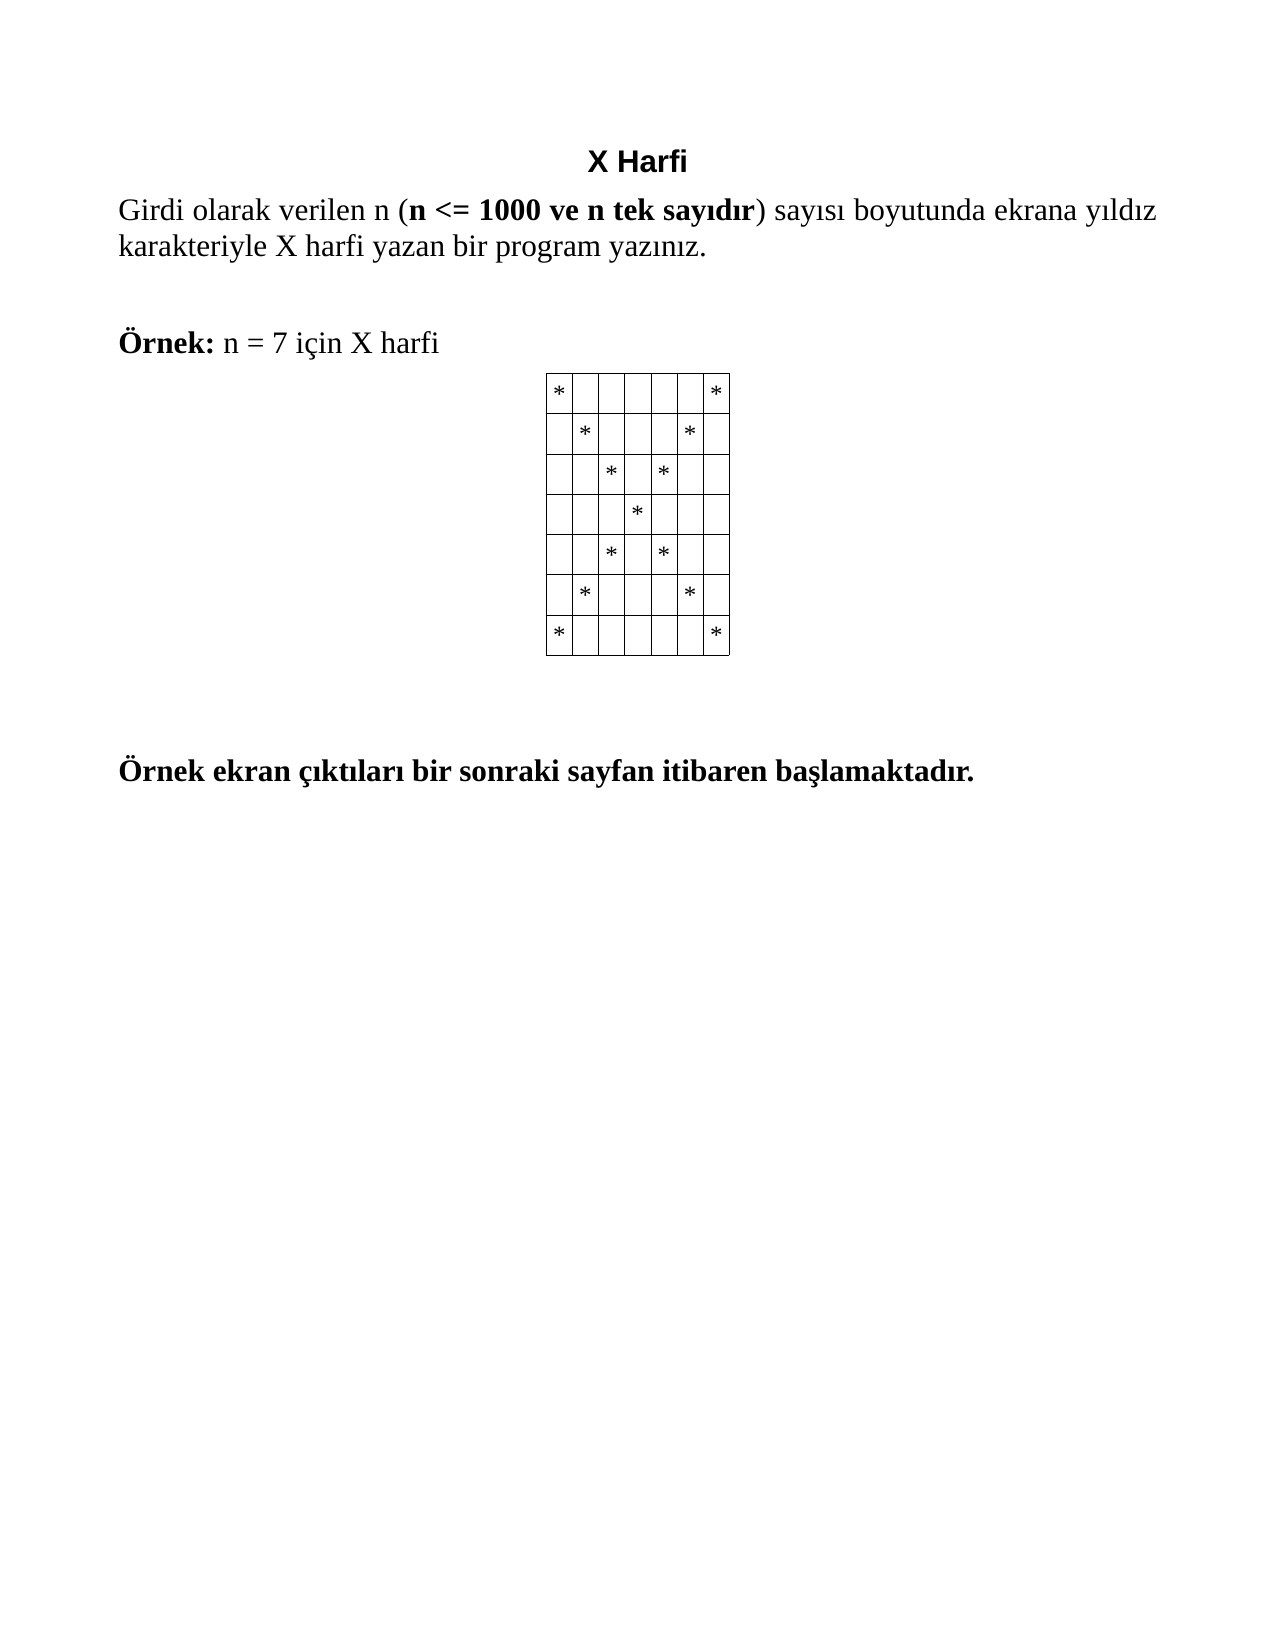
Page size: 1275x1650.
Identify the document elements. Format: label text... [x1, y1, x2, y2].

table_cell [625, 455, 651, 494]
table_header [678, 374, 703, 413]
table_cell [652, 414, 677, 453]
table_cell * [547, 616, 572, 655]
table_cell * [625, 495, 651, 534]
table_cell * [599, 455, 624, 494]
table_cell [704, 575, 729, 615]
table_cell [599, 495, 624, 534]
table_cell [678, 455, 703, 494]
table_cell * [652, 535, 677, 574]
table_cell [573, 616, 598, 655]
table_cell * [573, 575, 598, 615]
table_cell * [678, 575, 703, 615]
text Örnek ekran çıktıları bir sonraki sayfan itibaren başlamaktadır. [118, 752, 1157, 788]
table_cell * [704, 616, 729, 655]
table_cell [599, 616, 624, 655]
table_cell * [652, 455, 677, 494]
table_cell [678, 495, 703, 534]
table_cell [652, 575, 677, 615]
table_header * [704, 374, 729, 413]
table_header * [547, 374, 572, 413]
table_cell [573, 535, 598, 574]
table_cell [547, 575, 572, 615]
title X Harfi [118, 143, 1157, 179]
table_cell * [573, 414, 598, 453]
table_cell * [599, 535, 624, 574]
table_cell [573, 455, 598, 494]
text Girdi olarak verilen n (n <= 1000 ve n tek sayıdır) sayısı boyutunda ekrana yıldız karakteriyle X harfi yazan bir program yazınız. [118, 192, 1157, 263]
table_cell [547, 455, 572, 494]
table_cell [704, 535, 729, 574]
table_cell [652, 495, 677, 534]
table_cell [625, 535, 651, 574]
table_cell [678, 616, 703, 655]
table_header [599, 374, 624, 413]
table_cell [704, 414, 729, 453]
table_cell [704, 455, 729, 494]
table_cell [547, 414, 572, 453]
table_header [625, 374, 651, 413]
table_header [652, 374, 677, 413]
table_cell [573, 495, 598, 534]
table_cell [599, 414, 624, 453]
text Örnek: n = 7 için X harfi [118, 324, 1157, 360]
table_cell * [678, 414, 703, 453]
table_cell [547, 535, 572, 574]
table_cell [625, 414, 651, 453]
table_cell [625, 575, 651, 615]
table_cell [625, 616, 651, 655]
table_header [573, 374, 598, 413]
table_cell [678, 535, 703, 574]
table_cell [599, 575, 624, 615]
table_cell [547, 495, 572, 534]
table_cell [704, 495, 729, 534]
table_cell [652, 616, 677, 655]
